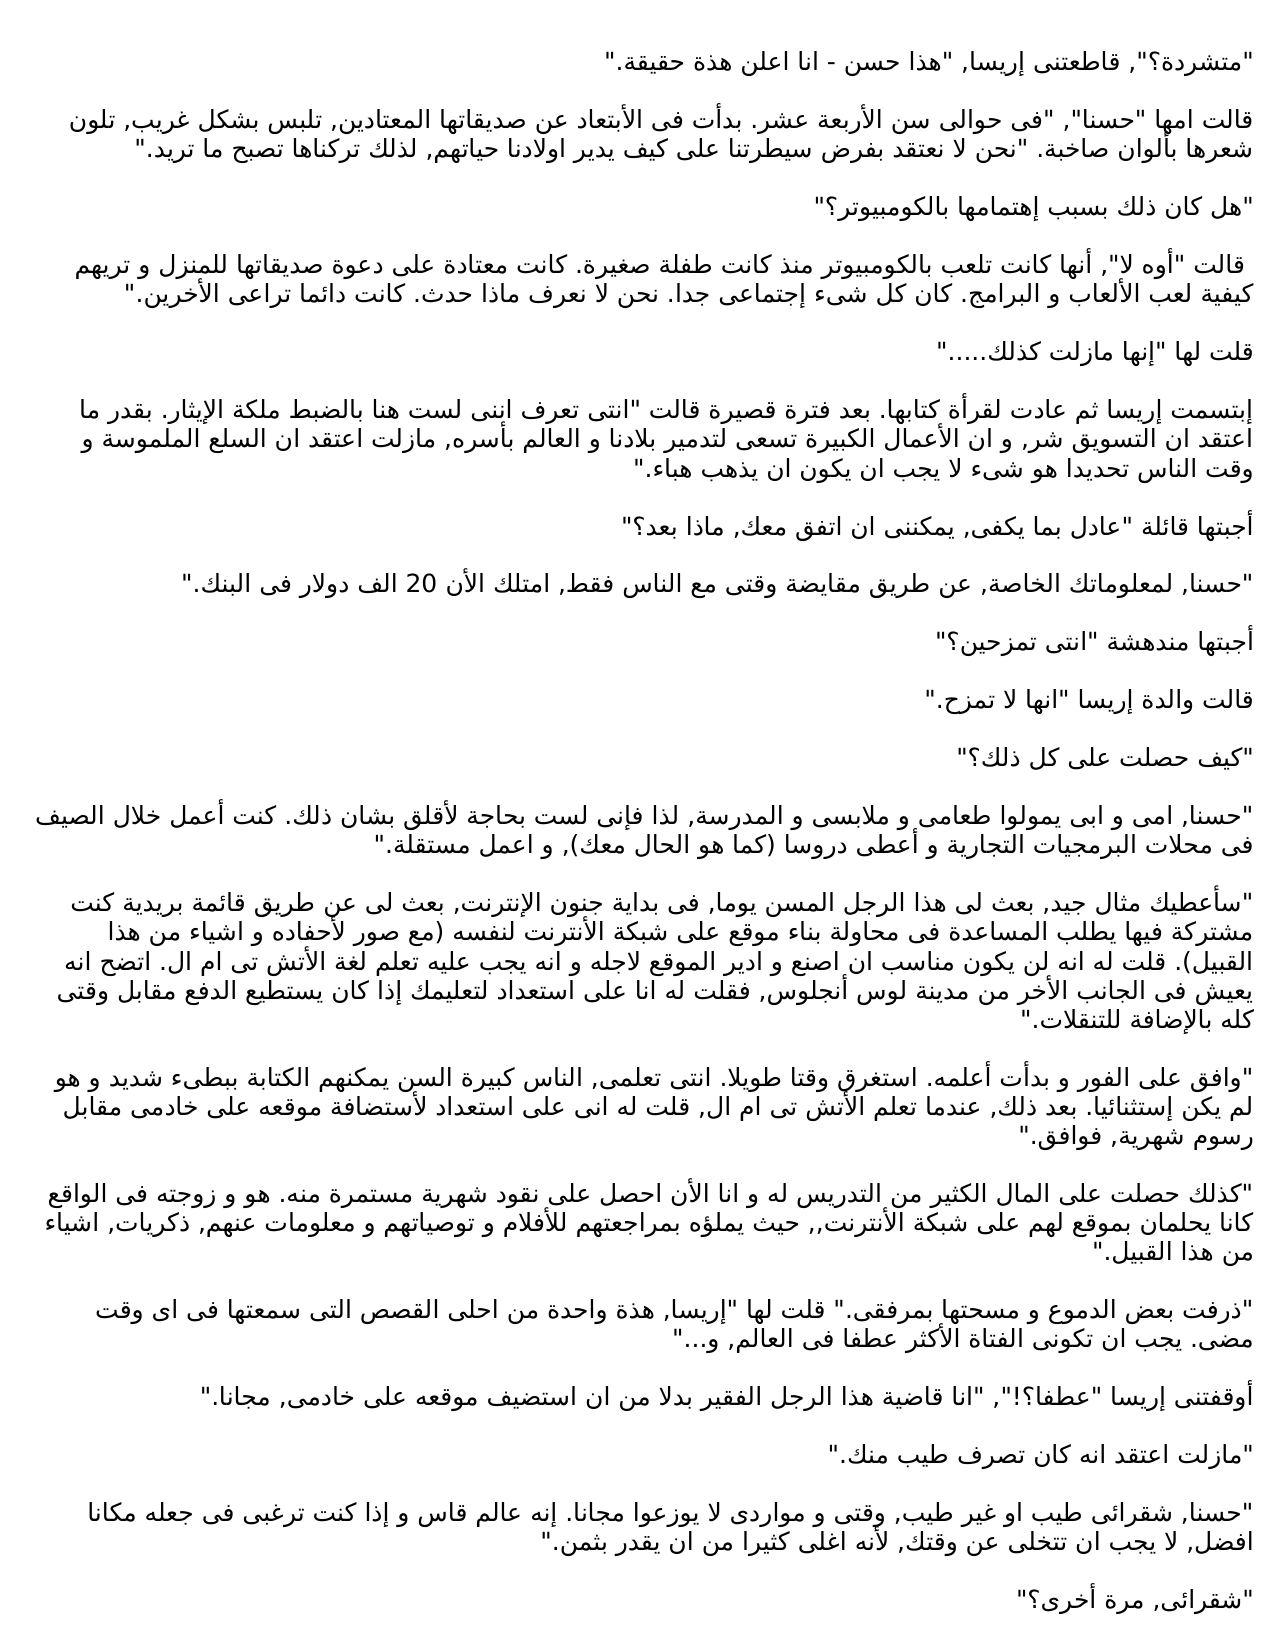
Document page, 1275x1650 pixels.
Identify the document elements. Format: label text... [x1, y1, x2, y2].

text "وافق على الفور و بدأت أعلمه. استغرق وقتا طويلا. انتى تعلمى, الناس كبيرة السن يمكنهم الكتابة ببطىء شديد و هو لم يكن إستثنائيا. بعد ذلك, عندما تعلم الأتش تى ام ال, قلت له انى على استعداد لأستضافة موقعه على خادمى مقابل رسوم شهرية, فوافق." [25, 1063, 1254, 1150]
text قالت امها "حسنا", "فى حوالى سن الأربعة عشر. بدأت فى الأبتعاد عن صديقاتها المعتادين, تلبس بشكل غريب, تلون شعرها بألوان صاخبة. "نحن لا نعتقد بفرض سيطرتنا على كيف يدير اولادنا حياتهم, لذلك تركناها تصبح ما تريد." [25, 105, 1254, 164]
text "مازلت اعتقد انه كان تصرف طيب منك." [25, 1440, 1254, 1469]
text أجبتها مندهشة "انتى تمزحين؟" [25, 627, 1254, 657]
text قالت "أوه لا", أنها كانت تلعب بالكومبيوتر منذ كانت طفلة صغيرة. كانت معتادة على دعوة صديقاتها للمنزل و تريهم كيفية لعب الألعاب و البرامج. كان كل شىء إجتماعى جدا. نحن لا نعرف ماذا حدث. كانت دائما تراعى الأخرين." [25, 250, 1254, 309]
text إبتسمت إريسا ثم عادت لقرأة كتابها. بعد فترة قصيرة قالت "انتى تعرف اننى لست هنا بالضبط ملكة الإيثار. بقدر ما اعتقد ان التسويق شر, و ان الأعمال الكبيرة تسعى لتدمير بلادنا و العالم بأسره, مازلت اعتقد ان السلع الملموسة و وقت الناس تحديدا هو شىء لا يجب ان يكون ان يذهب هباء." [25, 395, 1254, 483]
text قلت لها "إنها مازلت كذلك....." [25, 337, 1254, 367]
text "متشردة؟", قاطعتنى إريسا, "هذا حسن - انا اعلن هذة حقيقة." [25, 47, 1254, 77]
text "ذرفت بعض الدموع و مسحتها بمرفقى." قلت لها "إريسا, هذة واحدة من احلى القصص التى سمعتها فى اى وقت مضى. يجب ان تكونى الفتاة الأكثر عطفا فى العالم, و..." [25, 1295, 1254, 1354]
text "حسنا, شقرائى طيب او غير طيب, وقتى و مواردى لا يوزعوا مجانا. إنه عالم قاس و إذا كنت ترغبى فى جعله مكانا افضل, لا يجب ان تتخلى عن وقتك, لأنه اغلى كثيرا من ان يقدر بثمن." [25, 1498, 1254, 1557]
text قالت والدة إريسا "انها لا تمزح." [25, 685, 1254, 714]
text "سأعطيك مثال جيد, بعث لى هذا الرجل المسن يوما, فى بداية جنون الإنترنت, بعث لى عن طريق قائمة بريدية كنت مشتركة فيها يطلب المساعدة فى محاولة بناء موقع على شبكة الأنترنت لنفسه (مع صور لأحفاده و اشياء من هذا القبيل). قلت له انه لن يكون مناسب ان اصنع و ادير الموقع لاجله و انه يجب عليه تعلم لغة الأتش تى ام ال. اتضح انه يعيش فى الجانب الأخر من مدينة لوس أنجلوس, فقلت له انا على استعداد لتعليمك إذا كان يستطيع الدفع مقابل وقتى كله بالإضافة للتنقلات." [25, 888, 1254, 1034]
text "كيف حصلت على كل ذلك؟" [25, 743, 1254, 772]
text أوقفتنى إريسا "عطفا؟!", "انا قاضية هذا الرجل الفقير بدلا من ان استضيف موقعه على خادمى, مجانا." [25, 1382, 1254, 1412]
text "كذلك حصلت على المال الكثير من التدريس له و انا الأن احصل على نقود شهرية مستمرة منه. هو و زوجته فى الواقع كانا يحلمان بموقع لهم على شبكة الأنترنت,, حيث يملؤه بمراجعتهم للأفلام و توصياتهم و معلومات عنهم, ذكريات, اشياء من هذا القبيل." [25, 1179, 1254, 1267]
text "شقرائى, مرة أخرى؟" [25, 1585, 1254, 1614]
text "هل كان ذلك بسبب إهتمامها بالكومبيوتر؟" [25, 192, 1254, 222]
text "حسنا, لمعلوماتك الخاصة, عن طريق مقايضة وقتى مع الناس فقط, امتلك الأن 20 الف دولار فى البنك." [25, 569, 1254, 599]
text أجبتها قائلة "عادل بما يكفى, يمكننى ان اتفق معك, ماذا بعد؟" [25, 512, 1254, 541]
text "حسنا, امى و ابى يمولوا طعامى و ملابسى و المدرسة, لذا فإنى لست بحاجة لأقلق بشان ذلك. كنت أعمل خلال الصيف فى محلات البرمجيات التجارية و أعطى دروسا (كما هو الحال معك), و اعمل مستقلة." [25, 801, 1254, 859]
